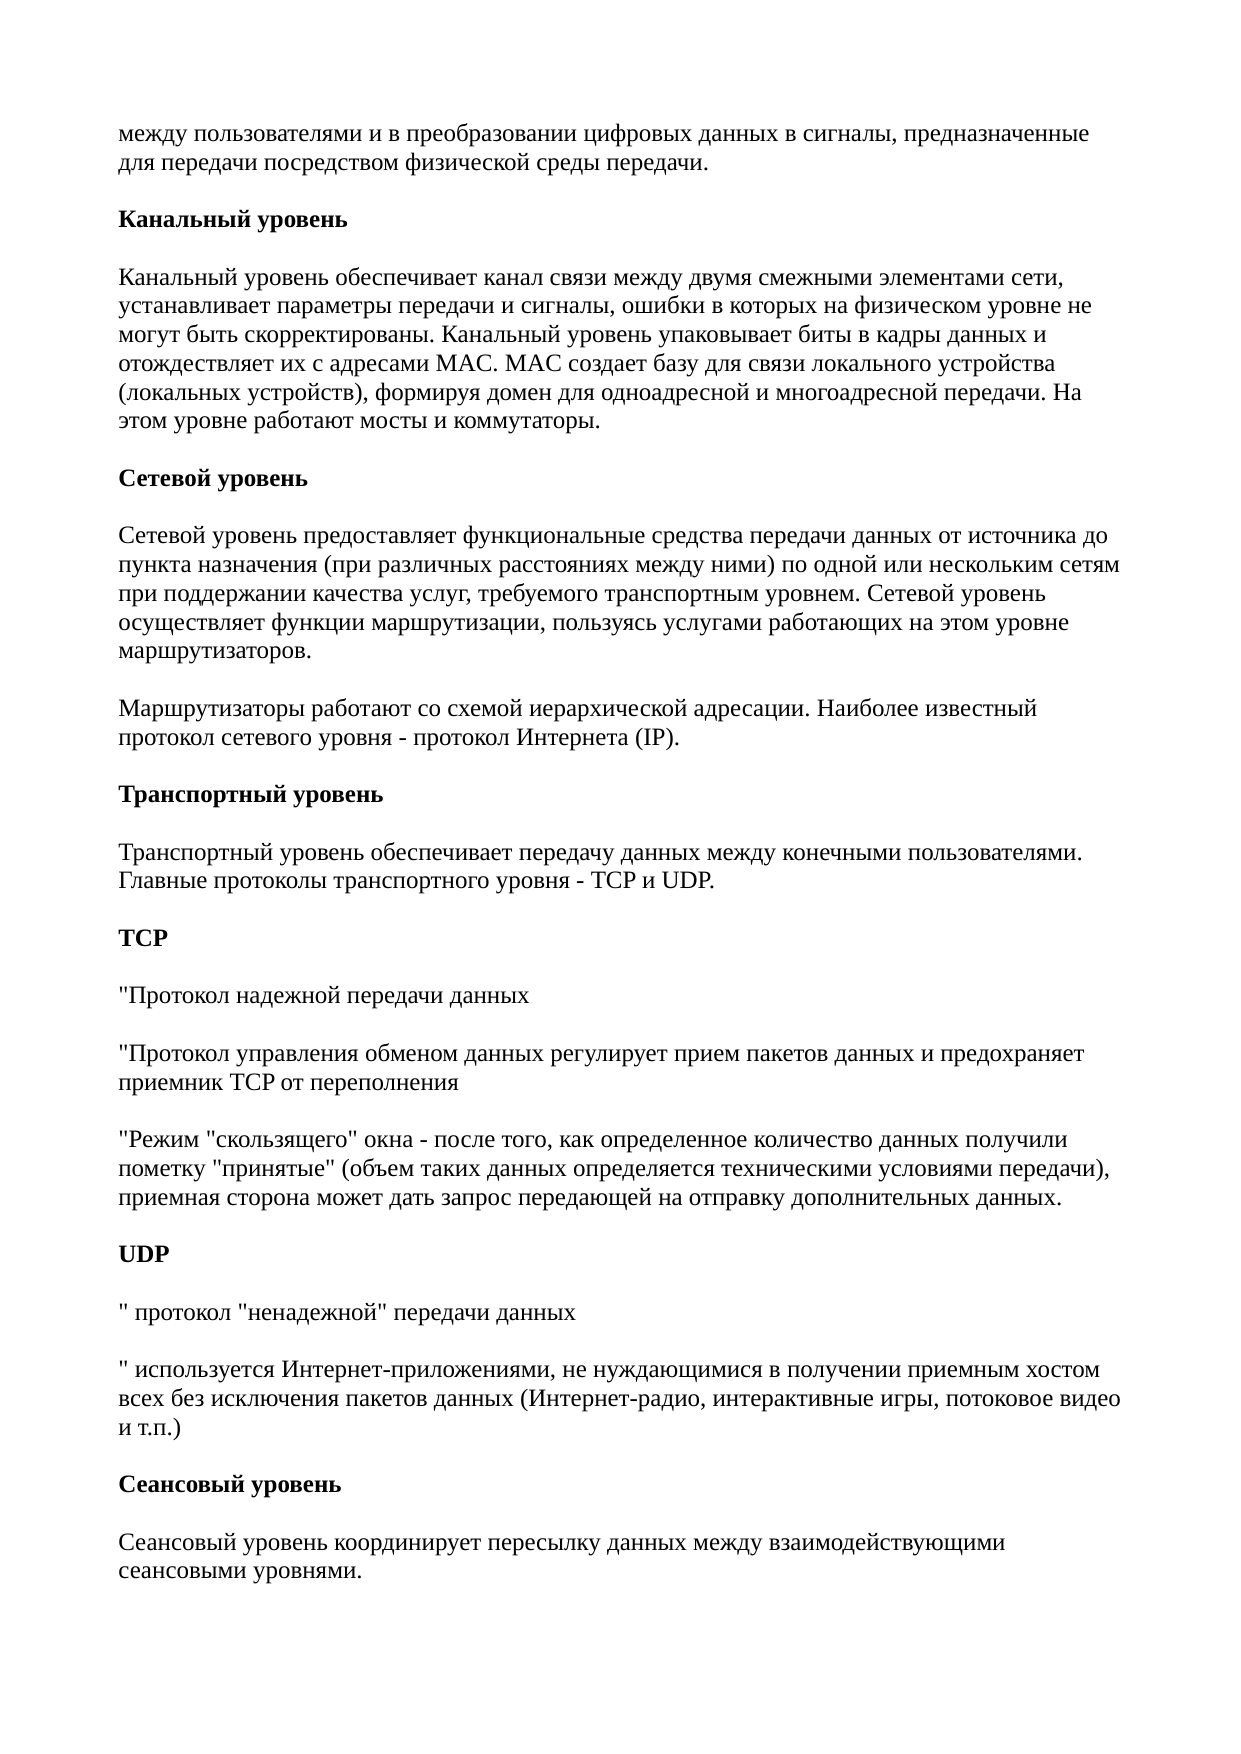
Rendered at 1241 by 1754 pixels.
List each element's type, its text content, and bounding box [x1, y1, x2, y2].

text между пользователями и в преобразовании цифровых данных в сигналы, предназначенные для передачи посредством физической среды передачи. Канальный уровень Канальный уровень обеспечивает канал связи между двумя смежными элементами сети, устанавливает параметры передачи и сигналы, ошибки в которых на физическом уровне не могут быть скорректированы. Канальный уровень упаковывает биты в кадры данных и отождествляет их с адресами MAC. MAC создает базу для связи локального устройства (локальных устройств), формируя домен для одноадресной и многоадресной передачи. На этом уровне работают мосты и коммутаторы. Сетевой уровень Сетевой уровень предоставляет функциональные средства передачи данных от источника до пункта назначения (при различных расстояниях между ними) по одной или нескольким сетям при поддержании качества услуг, требуемого транспортным уровнем. Сетевой уровень осуществляет функции маршрутизации, пользуясь услугами работающих на этом уровне маршрутизаторов. Маршрутизаторы работают со схемой иерархической адресации. Наиболее известный протокол сетевого уровня - протокол Интернета (IP). Транспортный уровень Транспортный уровень обеспечивает передачу данных между конечными пользователями. Главные протоколы транспортного уровня - TCP и UDP. TCP "Протокол надежной передачи данных "Протокол управления обменом данных регулирует прием пакетов данных и предохраняет приемник TCP от переполнения "Режим "скользящего" окна - после того, как определенное количество данных получили пометку "принятые" (объем таких данных определяется техническими условиями передачи), приемная сторона может дать запрос передающей на отправку дополнительных данных. UDP " протокол "ненадежной" передачи данных " используется Интернет-приложениями, не нуждающимися в получении приемным хостом всех без исключения пакетов данных (Интернет-радио, интерактивные игры, потоковое видео и т.п.) Сеансовый уровень Сеансовый уровень координирует пересылку данных между взаимодействующими сеансовыми уровнями. [118, 118, 1122, 1613]
